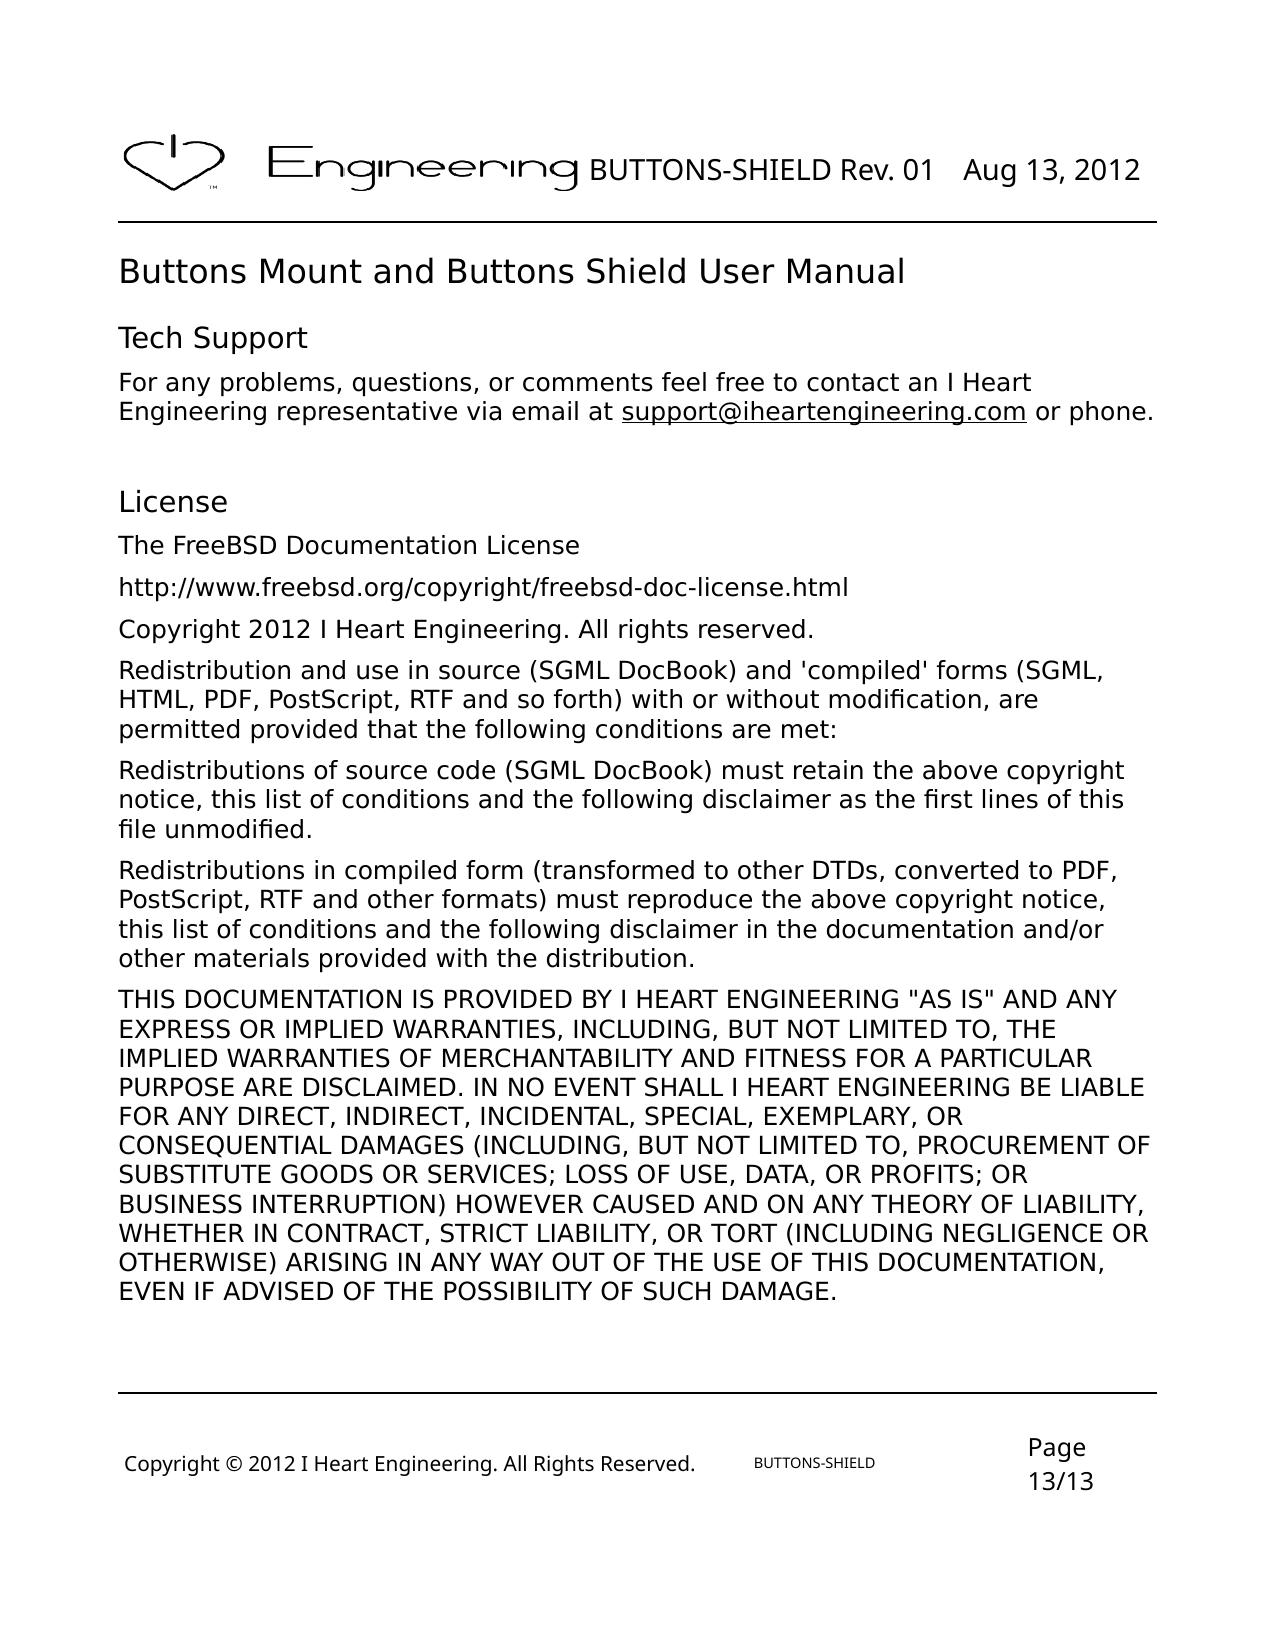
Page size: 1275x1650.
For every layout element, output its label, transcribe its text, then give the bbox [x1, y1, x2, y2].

text The FreeBSD Documentation License [118, 531, 1157, 561]
text THIS DOCUMENTATION IS PROVIDED BY I HEART ENGINEERING "AS IS" AND ANY EXPRESS OR IMPLIED WARRANTIES, INCLUDING, BUT NOT LIMITED TO, THE IMPLIED WARRANTIES OF MERCHANTABILITY AND FITNESS FOR A PARTICULAR PURPOSE ARE DISCLAIMED. IN NO EVENT SHALL I HEART ENGINEERING BE LIABLE FOR ANY DIRECT, INDIRECT, INCIDENTAL, SPECIAL, EXEMPLARY, OR CONSEQUENTIAL DAMAGES (INCLUDING, BUT NOT LIMITED TO, PROCUREMENT OF SUBSTITUTE GOODS OR SERVICES; LOSS OF USE, DATA, OR PROFITS; OR BUSINESS INTERRUPTION) HOWEVER CAUSED AND ON ANY THEORY OF LIABILITY, WHETHER IN CONTRACT, STRICT LIABILITY, OR TORT (INCLUDING NEGLIGENCE OR OTHERWISE) ARISING IN ANY WAY OUT OF THE USE OF THIS DOCUMENTATION, EVEN IF ADVISED OF THE POSSIBILITY OF SUCH DAMAGE. [118, 986, 1157, 1306]
text For any problems, questions, or comments feel free to contact an I Heart Engineering representative via email at support@iheartengineering.com or phone. [118, 368, 1157, 426]
text http://www.freebsd.org/copyright/freebsd-doc-license.html [118, 573, 1157, 602]
text Redistributions in compiled form (transformed to other DTDs, converted to PDF, PostScript, RTF and other formats) must reproduce the above copyright notice, this list of conditions and the following disclaimer in the documentation and/or other materials provided with the distribution. [118, 856, 1157, 973]
picture [123, 134, 578, 191]
text Redistributions of source code (SGML DocBook) must retain the above copyright notice, this list of conditions and the following disclaimer as the first lines of this file unmodified. [118, 756, 1157, 844]
text Tech Support [118, 321, 1157, 355]
text Redistribution and use in source (SGML DocBook) and 'compiled' forms (SGML, HTML, PDF, PostScript, RTF and so forth) with or without modification, are permitted provided that the following conditions are met: [118, 656, 1157, 744]
text License [118, 485, 1157, 519]
text Copyright 2012 I Heart Engineering. All rights reserved. [118, 615, 1157, 644]
